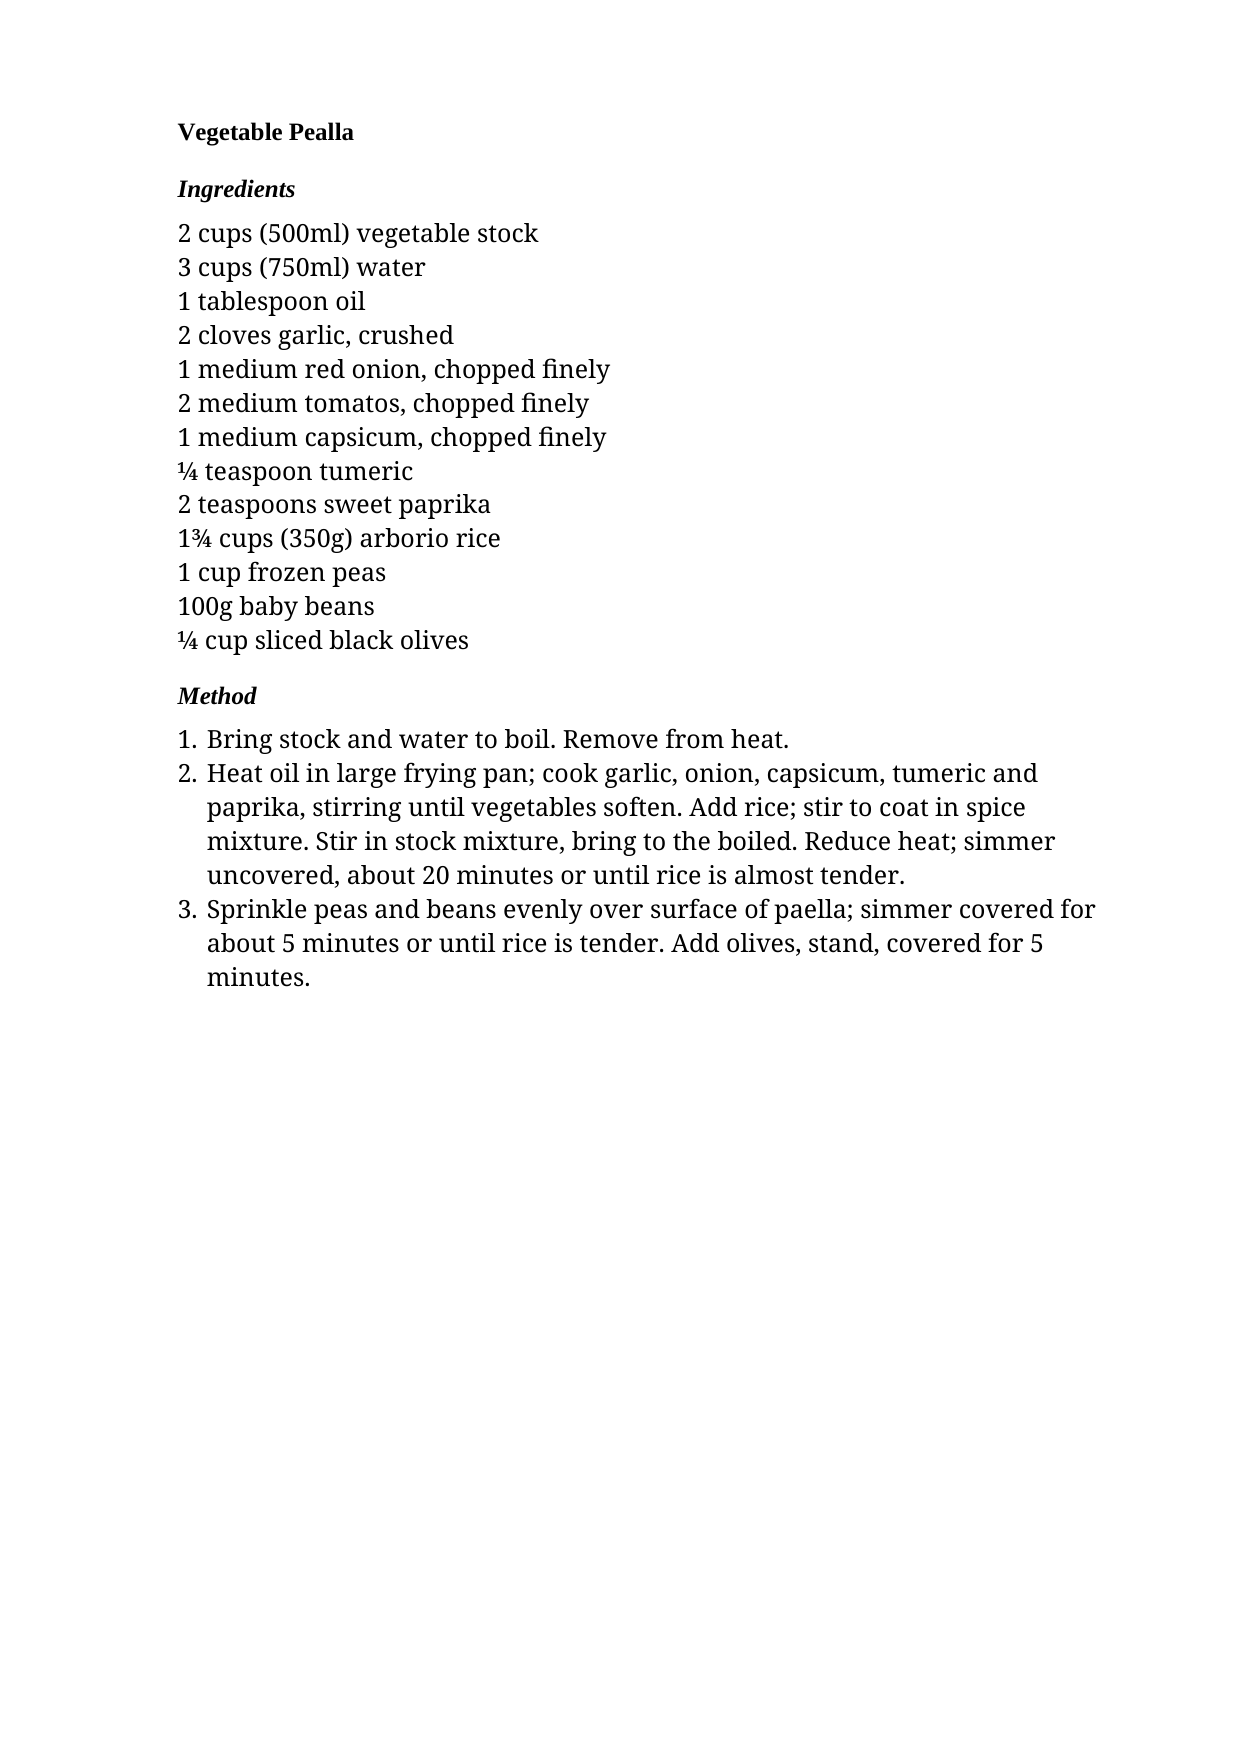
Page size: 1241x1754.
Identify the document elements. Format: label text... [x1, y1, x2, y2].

text ¼ cup sliced black olives [177, 623, 1122, 657]
list Sprinkle peas and beans evenly over surface of paella; simmer covered for about 5 minutes or until rice is tender. Add olives, stand, covered for 5 minutes. [177, 892, 1122, 994]
text 1¾ cups (350g) arborio rice [177, 521, 1122, 555]
subtitle Method [177, 682, 1122, 710]
subtitle Ingredients [177, 175, 1122, 203]
text 1 medium capsicum, chopped finely [177, 419, 1122, 453]
text 1 tablespoon oil [177, 283, 1122, 317]
list Bring stock and water to boil. Remove from heat. [177, 722, 1122, 756]
text 2 medium tomatos, chopped finely [177, 385, 1122, 419]
text ¼ teaspoon tumeric [177, 453, 1122, 487]
text 100g baby beans [177, 589, 1122, 623]
text 2 cloves garlic, crushed [177, 317, 1122, 351]
text 1 medium red onion, chopped finely [177, 351, 1122, 385]
list Heat oil in large frying pan; cook garlic, onion, capsicum, tumeric and paprika, stirring until vegetables soften. Add rice; stir to coat in spice mixture. Stir in stock mixture, bring to the boiled. Reduce heat; simmer uncovered, about 20 minutes or until rice is almost tender. [177, 756, 1122, 892]
text 3 cups (750ml) water [177, 249, 1122, 283]
text 1 cup frozen peas [177, 555, 1122, 589]
text 2 cups (500ml) vegetable stock [177, 216, 1122, 249]
text 2 teaspoons sweet paprika [177, 487, 1122, 521]
